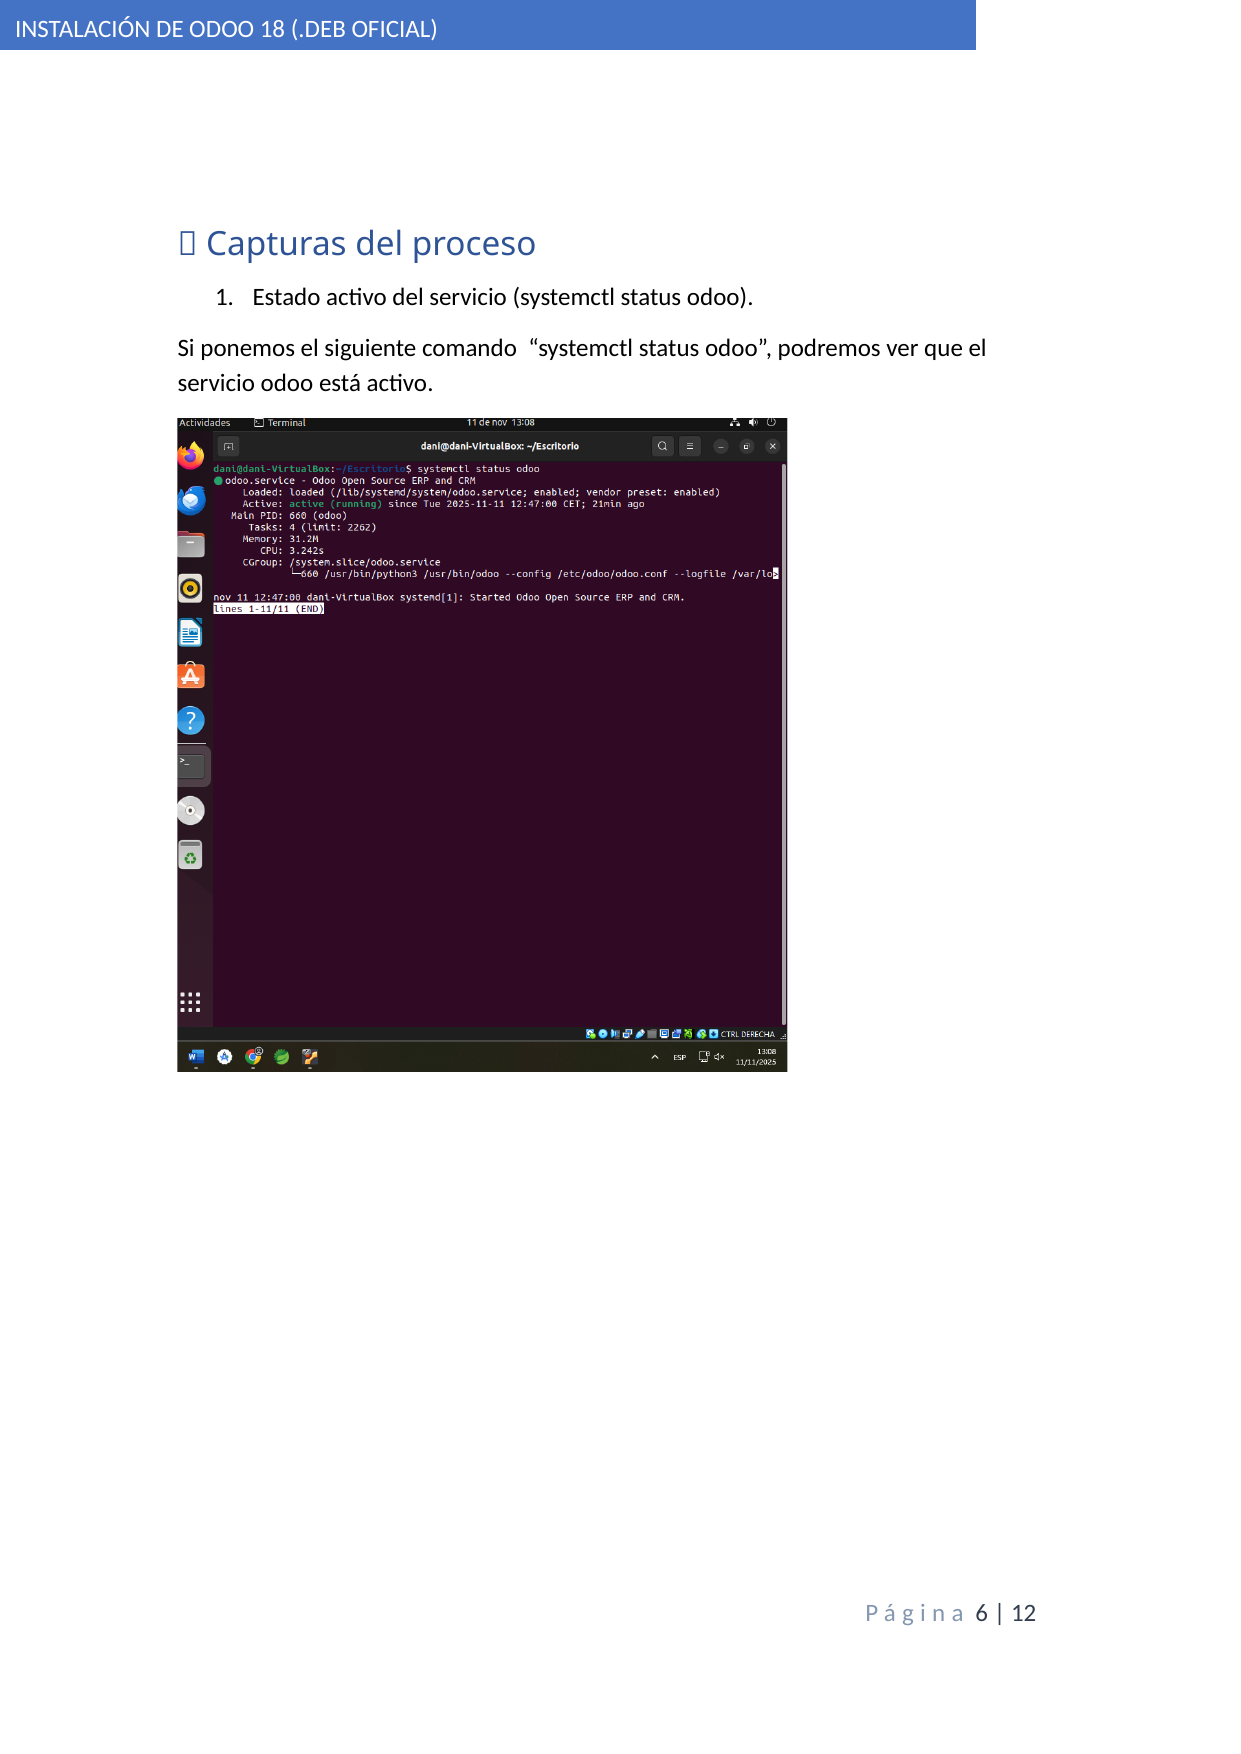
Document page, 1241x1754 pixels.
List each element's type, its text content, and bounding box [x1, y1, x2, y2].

text Si ponemos el siguiente comando “systemctl status odoo”, podremos ver que el servicio odoo está activo. [177, 332, 1063, 398]
subtitle 📸 Capturas del proceso [177, 220, 1063, 266]
list Estado activo del servicio (systemctl status odoo). [215, 281, 1063, 311]
